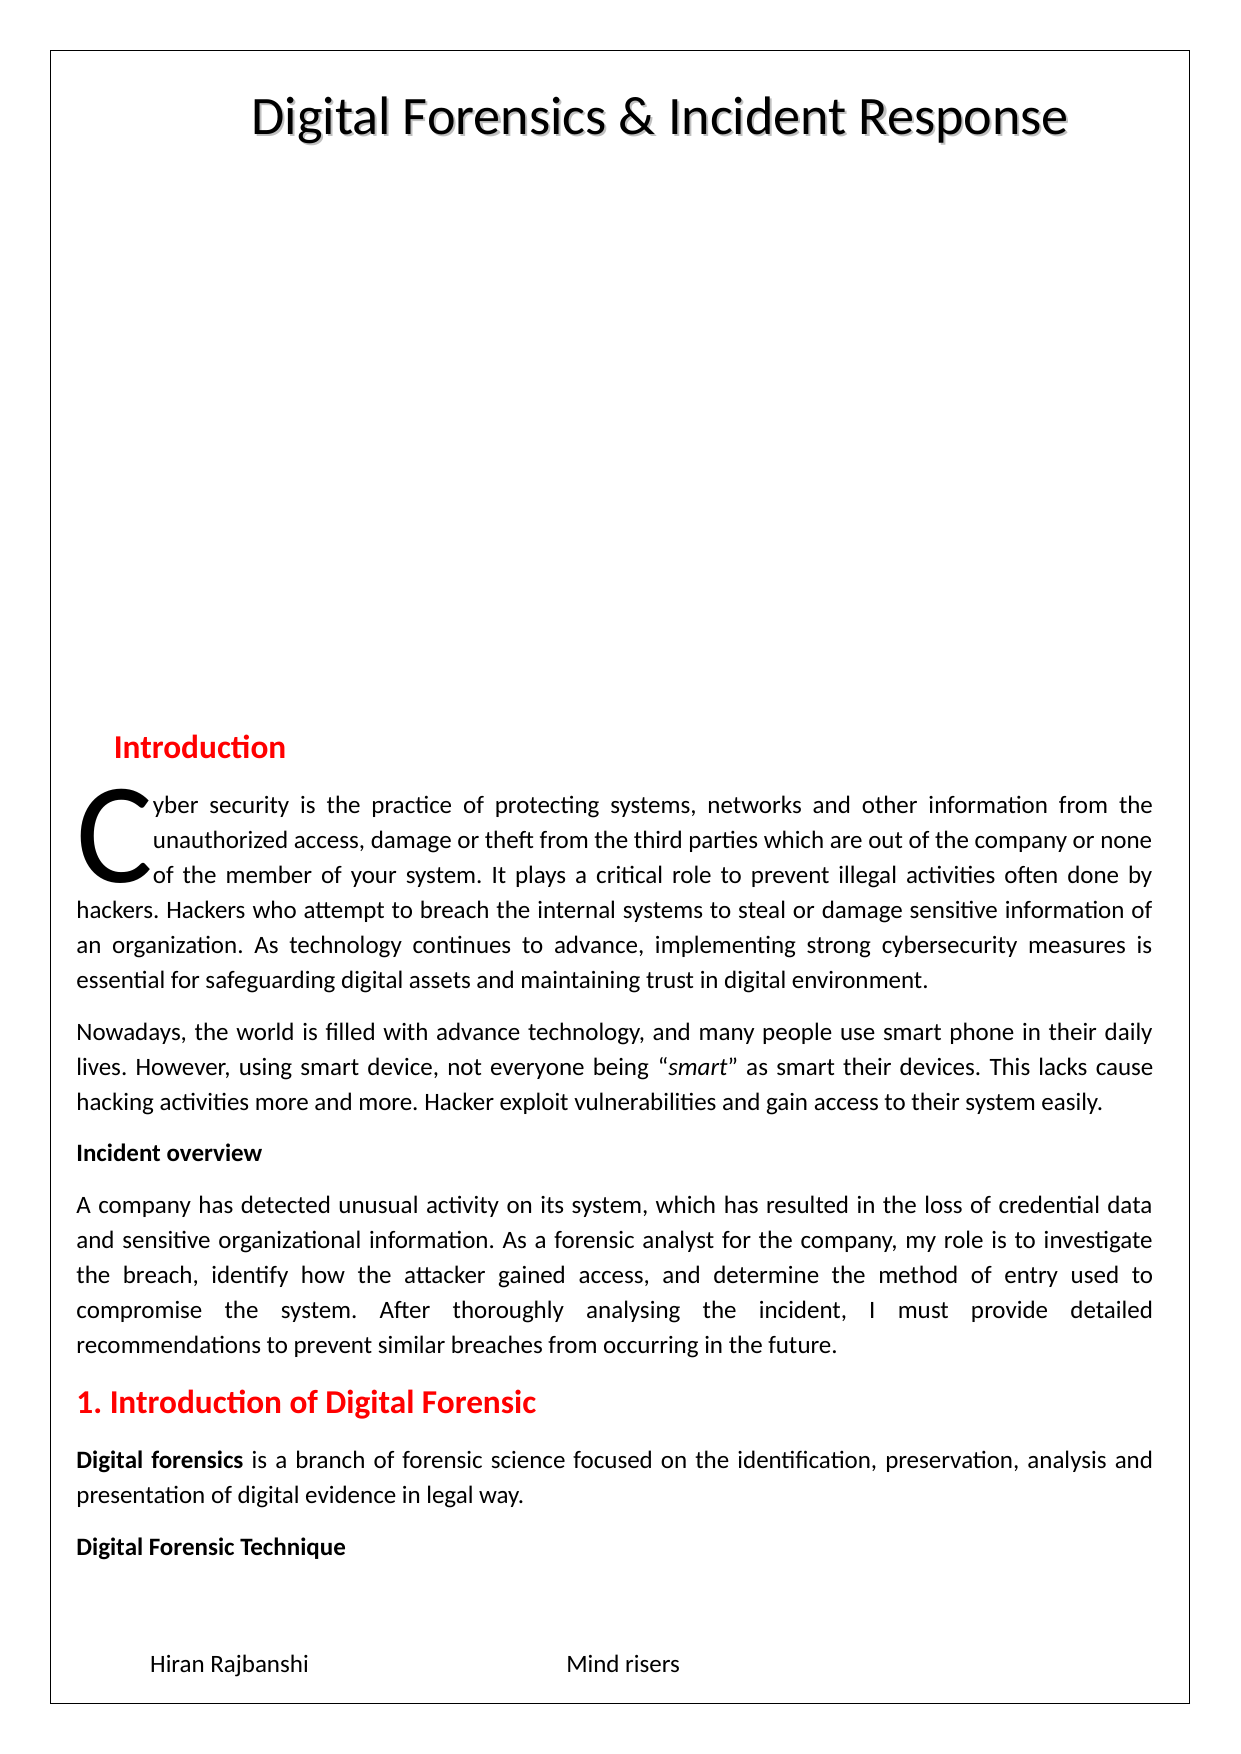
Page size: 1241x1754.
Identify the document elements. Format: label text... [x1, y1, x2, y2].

text Digital Forensic Technique [76, 1531, 1154, 1561]
text Digital Forensics & Incident Response [148, 82, 1172, 148]
text Cyber security is the practice of protecting systems, networks and other information from the unauthorized access, damage or theft from the third parties which are out of the company or none of the member of your system. It plays a critical role to prevent illegal activities often done by hackers. Hackers who attempt to breach the internal systems to steal or damage sensitive information of an organization. As technology continues to advance, implementing strong cybersecurity measures is essential for safeguarding digital assets and maintaining trust in digital environment. [76, 789, 1154, 995]
list Introduction [114, 726, 1154, 766]
text Incident overview [76, 1137, 1154, 1168]
text 1. Introduction of Digital Forensic [76, 1381, 1154, 1422]
text Digital forensics is a branch of forensic science focused on the identification, preservation, analysis and presentation of digital evidence in legal way. [76, 1444, 1154, 1510]
text Nowadays, the world is filled with advance technology, and many people use smart phone in their daily lives. However, using smart device, not everyone being “smart” as smart their devices. This lacks cause hacking activities more and more. Hacker exploit vulnerabilities and gain access to their system easily. [76, 1016, 1154, 1116]
text A company has detected unusual activity on its system, which has resulted in the loss of credential data and sensitive organizational information. As a forensic analyst for the company, my role is to investigate the breach, identify how the attacker gained access, and determine the method of entry used to compromise the system. After thoroughly analysing the incident, I must provide detailed recommendations to prevent similar breaches from occurring in the future. [76, 1189, 1154, 1360]
